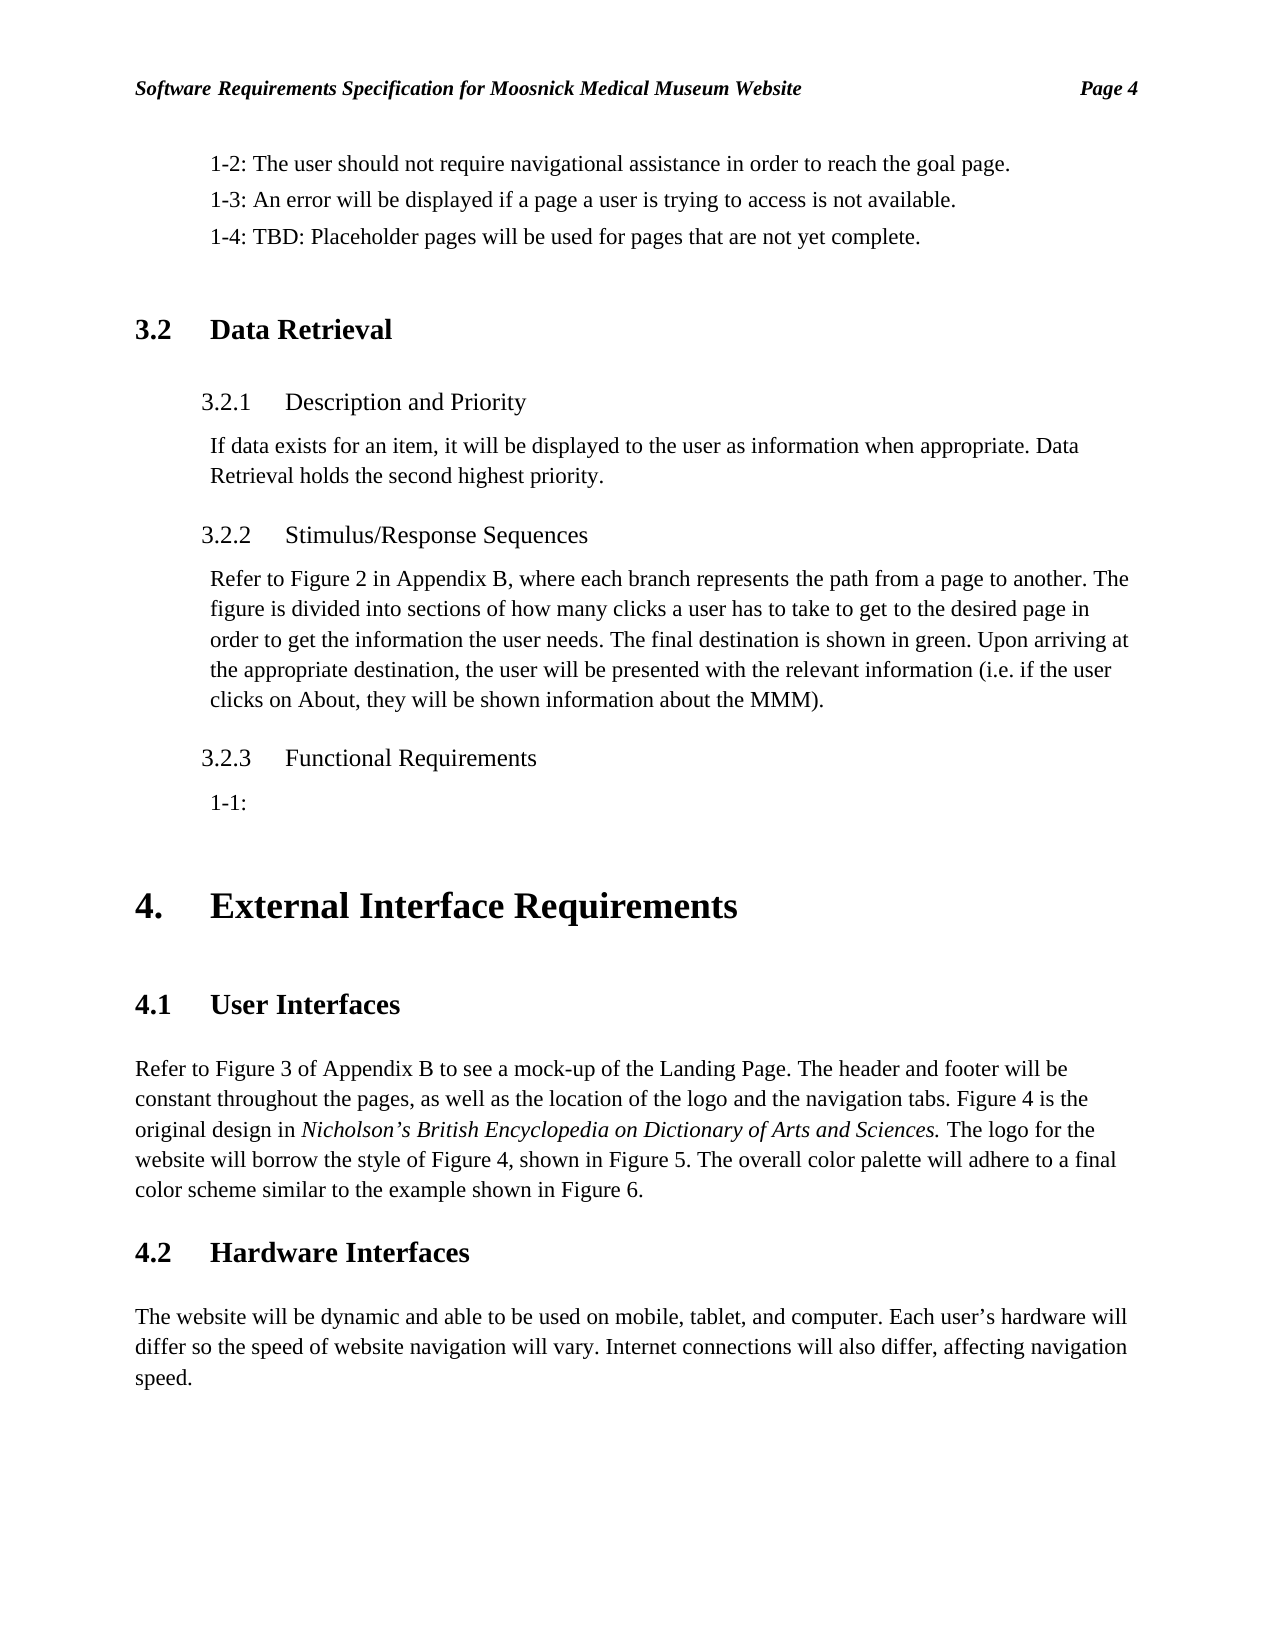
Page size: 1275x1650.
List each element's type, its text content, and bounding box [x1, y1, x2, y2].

text 1-1: [135, 789, 1140, 815]
subtitle Data Retrieval [135, 312, 1140, 346]
text Refer to Figure 2 in Appendix B, where each branch represents the path from a page to another. The figure is divided into sections of how many clicks a user has to take to get to the desired page in order to get the information the user needs. The final destination is shown in green. Upon arriving at the appropriate destination, the user will be presented with the relevant information (i.e. if the user clicks on About, they will be shown information about the MMM). [210, 565, 1140, 712]
text 3.2.1 Description and Priority [201, 387, 1140, 416]
subtitle Hardware Interfaces [135, 1235, 1140, 1269]
text 3.2.3 Functional Requirements [201, 743, 1140, 772]
text 3.2.2 Stimulus/Response Sequences [201, 520, 1140, 548]
text The website will be dynamic and able to be used on mobile, tablet, and computer. Each user’s hardware will differ so the speed of website navigation will vary. Internet connections will also differ, affecting navigation speed. [135, 1303, 1140, 1390]
text Refer to Figure 3 of Appendix B to see a mock-up of the Landing Page. The header and footer will be constant throughout the pages, as well as the location of the logo and the navigation tabs. Figure 4 is the original design in Nicholson’s British Encyclopedia on Dictionary of Arts and Sciences. The logo for the website will borrow the style of Figure 4, shown in Figure 5. The overall color palette will adhere to a final color scheme similar to the example shown in Figure 6. [135, 1055, 1140, 1202]
text If data exists for an item, it will be displayed to the user as information when appropriate. Data Retrieval holds the second highest priority. [210, 432, 1140, 489]
subtitle External Interface Requirements [135, 884, 1140, 927]
subtitle User Interfaces [135, 987, 1140, 1021]
text 1-3: An error will be displayed if a page a user is trying to access is not available. [135, 186, 1140, 213]
text 1-4: TBD: Placeholder pages will be used for pages that are not yet complete. [135, 223, 1140, 249]
text 1-2: The user should not require navigational assistance in order to reach the goal page. [135, 150, 1140, 176]
